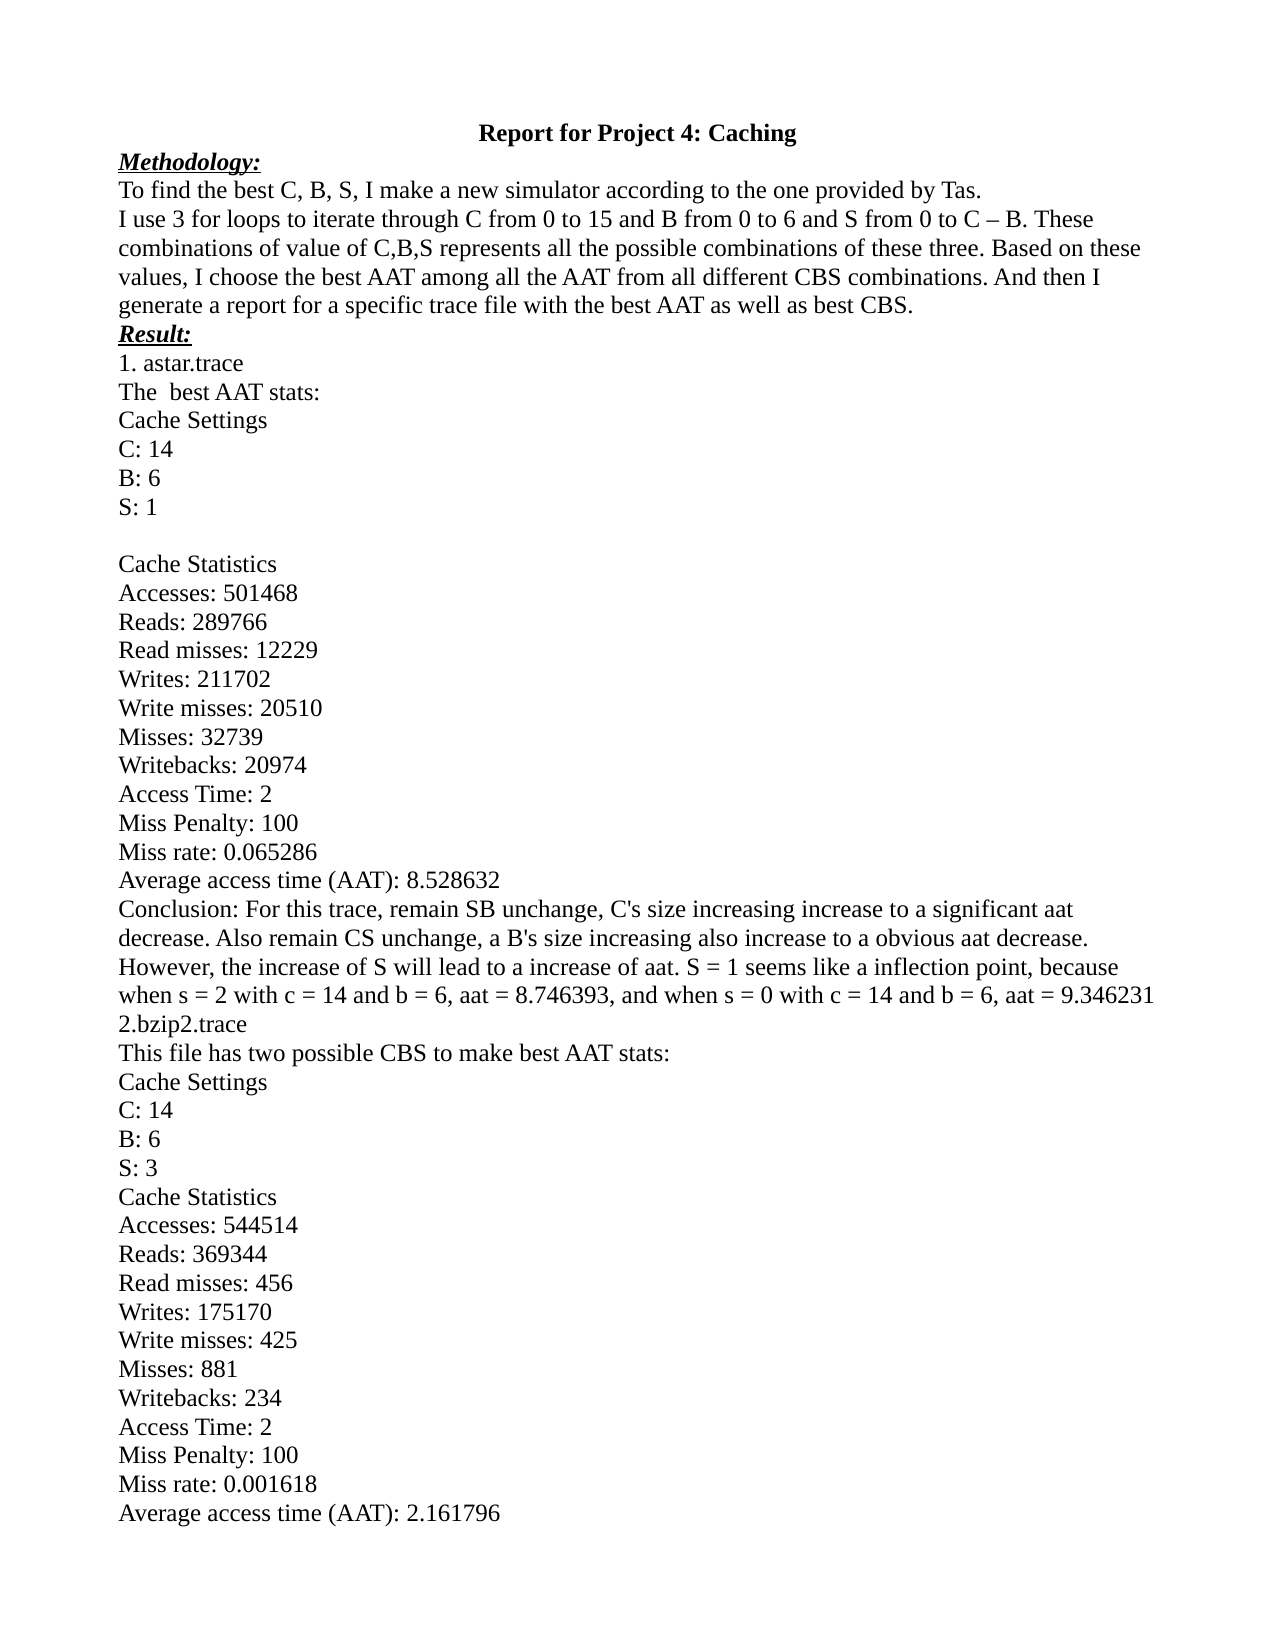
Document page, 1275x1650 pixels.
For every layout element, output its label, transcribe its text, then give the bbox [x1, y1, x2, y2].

text S: 1 [118, 492, 1157, 521]
text Writes: 211702 [118, 664, 1157, 693]
text Writebacks: 20974 [118, 751, 1157, 779]
text Average access time (AAT): 2.161796 [118, 1498, 1157, 1527]
text Cache Settings [118, 1067, 1157, 1096]
text To find the best C, B, S, I make a new simulator according to the one provided by Tas. [118, 176, 1157, 204]
text B: 6 [118, 1124, 1157, 1153]
text S: 3 [118, 1153, 1157, 1182]
text Misses: 881 [118, 1354, 1157, 1383]
text Average access time (AAT): 8.528632 [118, 866, 1157, 894]
text 1. astar.trace [118, 348, 1157, 377]
text Accesses: 544514 [118, 1211, 1157, 1239]
text Read misses: 456 [118, 1268, 1157, 1297]
text Miss Penalty: 100 [118, 808, 1157, 837]
text Cache Statistics [118, 549, 1157, 578]
text Write misses: 20510 [118, 693, 1157, 722]
text Read misses: 12229 [118, 636, 1157, 664]
text Cache Settings [118, 406, 1157, 434]
text This file has two possible CBS to make best AAT stats: [118, 1038, 1157, 1067]
text Reads: 289766 [118, 607, 1157, 636]
text Result: [118, 319, 1157, 348]
text B: 6 [118, 463, 1157, 492]
text Write misses: 425 [118, 1326, 1157, 1354]
text Cache Statistics [118, 1182, 1157, 1211]
text 2.bzip2.trace [118, 1009, 1157, 1038]
text Miss rate: 0.001618 [118, 1469, 1157, 1498]
text I use 3 for loops to iterate through C from 0 to 15 and B from 0 to 6 and S from 0 to C – B. These combinations of value of C,B,S represents all the possible combinations of these three. Based on these values, I choose the best AAT among all the AAT from all different CBS combinations. And then I generate a report for a specific trace file with the best AAT as well as best CBS. [118, 204, 1157, 319]
text The best AAT stats: [118, 377, 1157, 406]
text C: 14 [118, 434, 1157, 463]
text Writebacks: 234 [118, 1383, 1157, 1412]
text Writes: 175170 [118, 1297, 1157, 1326]
text C: 14 [118, 1096, 1157, 1124]
text Methodology: [118, 147, 1157, 176]
text Reads: 369344 [118, 1239, 1157, 1268]
text Accesses: 501468 [118, 578, 1157, 607]
text Conclusion: For this trace, remain SB unchange, C's size increasing increase to a significant aat decrease. Also remain CS unchange, a B's size increasing also increase to a obvious aat decrease. However, the increase of S will lead to a increase of aat. S = 1 seems like a inflection point, because when s = 2 with c = 14 and b = 6, aat = 8.746393, and when s = 0 with c = 14 and b = 6, aat = 9.346231 [118, 894, 1157, 1009]
text Miss rate: 0.065286 [118, 837, 1157, 866]
text Access Time: 2 [118, 779, 1157, 808]
text Misses: 32739 [118, 722, 1157, 751]
text Miss Penalty: 100 [118, 1441, 1157, 1469]
text Access Time: 2 [118, 1412, 1157, 1441]
text Report for Project 4: Caching [118, 118, 1157, 147]
